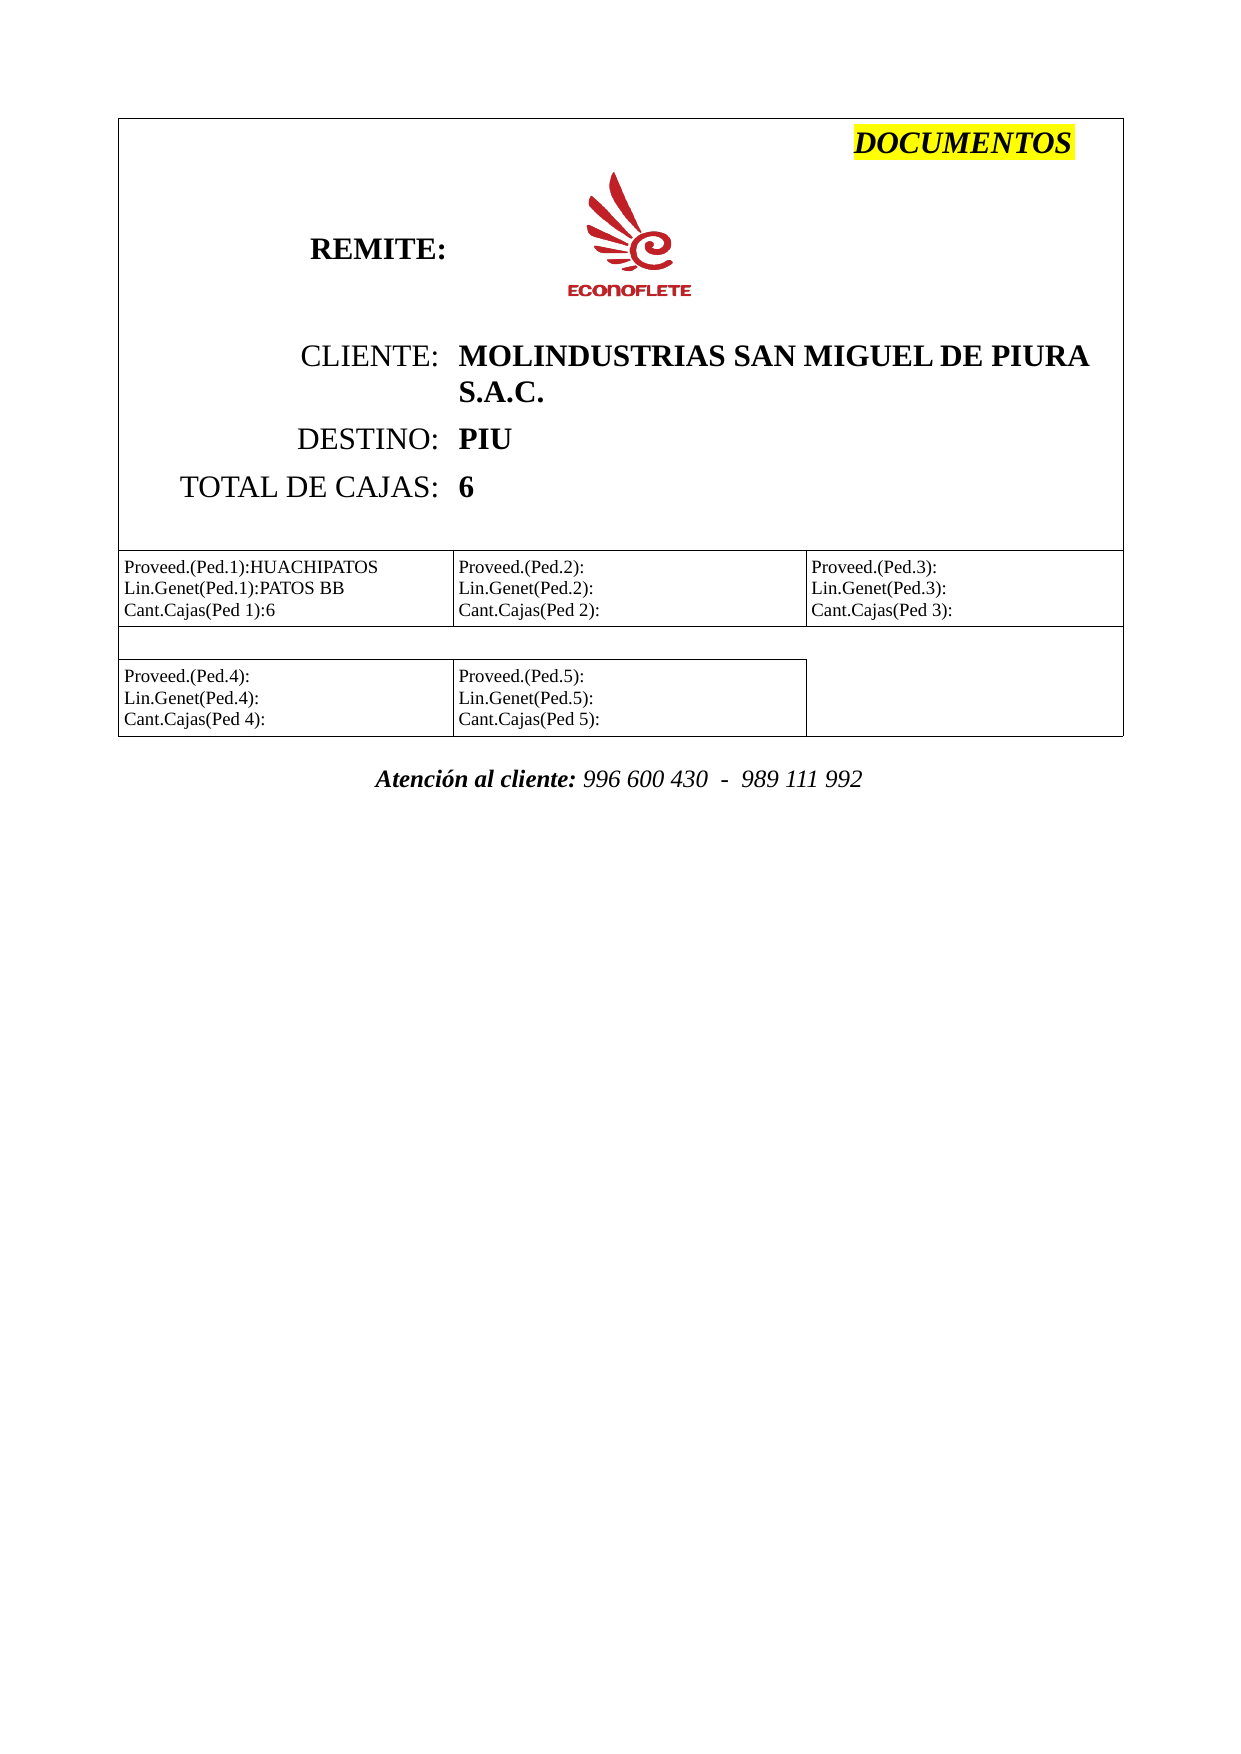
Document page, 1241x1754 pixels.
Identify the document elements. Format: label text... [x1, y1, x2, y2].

table_cell Proveed.(Ped.5): Lin.Genet(Ped.5): Cant.Cajas(Ped 5): [454, 660, 806, 736]
table_cell [453, 510, 806, 550]
table_cell CLIENTE: [119, 332, 453, 415]
table_cell REMITE: [119, 166, 453, 332]
table_cell Proveed.(Ped.3): Lin.Genet(Ped.3): Cant.Cajas(Ped 3): [807, 551, 1123, 626]
table_cell 6 [453, 462, 1123, 510]
table_cell MOLINDUSTRIAS SAN MIGUEL DE PIURA S.A.C. [453, 332, 1123, 415]
table_cell [807, 659, 1123, 736]
table_cell PIU [453, 415, 806, 462]
table_cell Proveed.(Ped.1):HUACHIPATOS Lin.Genet(Ped.1):PATOS BB Cant.Cajas(Ped 1):6 [119, 551, 453, 626]
table_cell [806, 510, 1123, 550]
table_header [119, 119, 453, 166]
picture [552, 171, 707, 297]
table_header [453, 119, 806, 166]
table_cell Proveed.(Ped.4): Lin.Genet(Ped.4): Cant.Cajas(Ped 4): [119, 660, 453, 736]
table_cell DESTINO: [119, 415, 453, 462]
table_cell Proveed.(Ped.2): Lin.Genet(Ped.2): Cant.Cajas(Ped 2): [454, 551, 806, 626]
table_cell TOTAL DE CAJAS: [119, 462, 453, 510]
table_cell [453, 166, 806, 332]
table_cell [453, 627, 806, 659]
table_cell [806, 415, 1123, 462]
table_cell [806, 166, 1123, 332]
table_cell [119, 510, 453, 550]
table_header DOCUMENTOS [806, 119, 1123, 166]
table_cell [119, 627, 453, 659]
table_cell [806, 627, 1123, 659]
text Atención al cliente: 996 600 430 - 989 111 992 [118, 764, 1122, 793]
